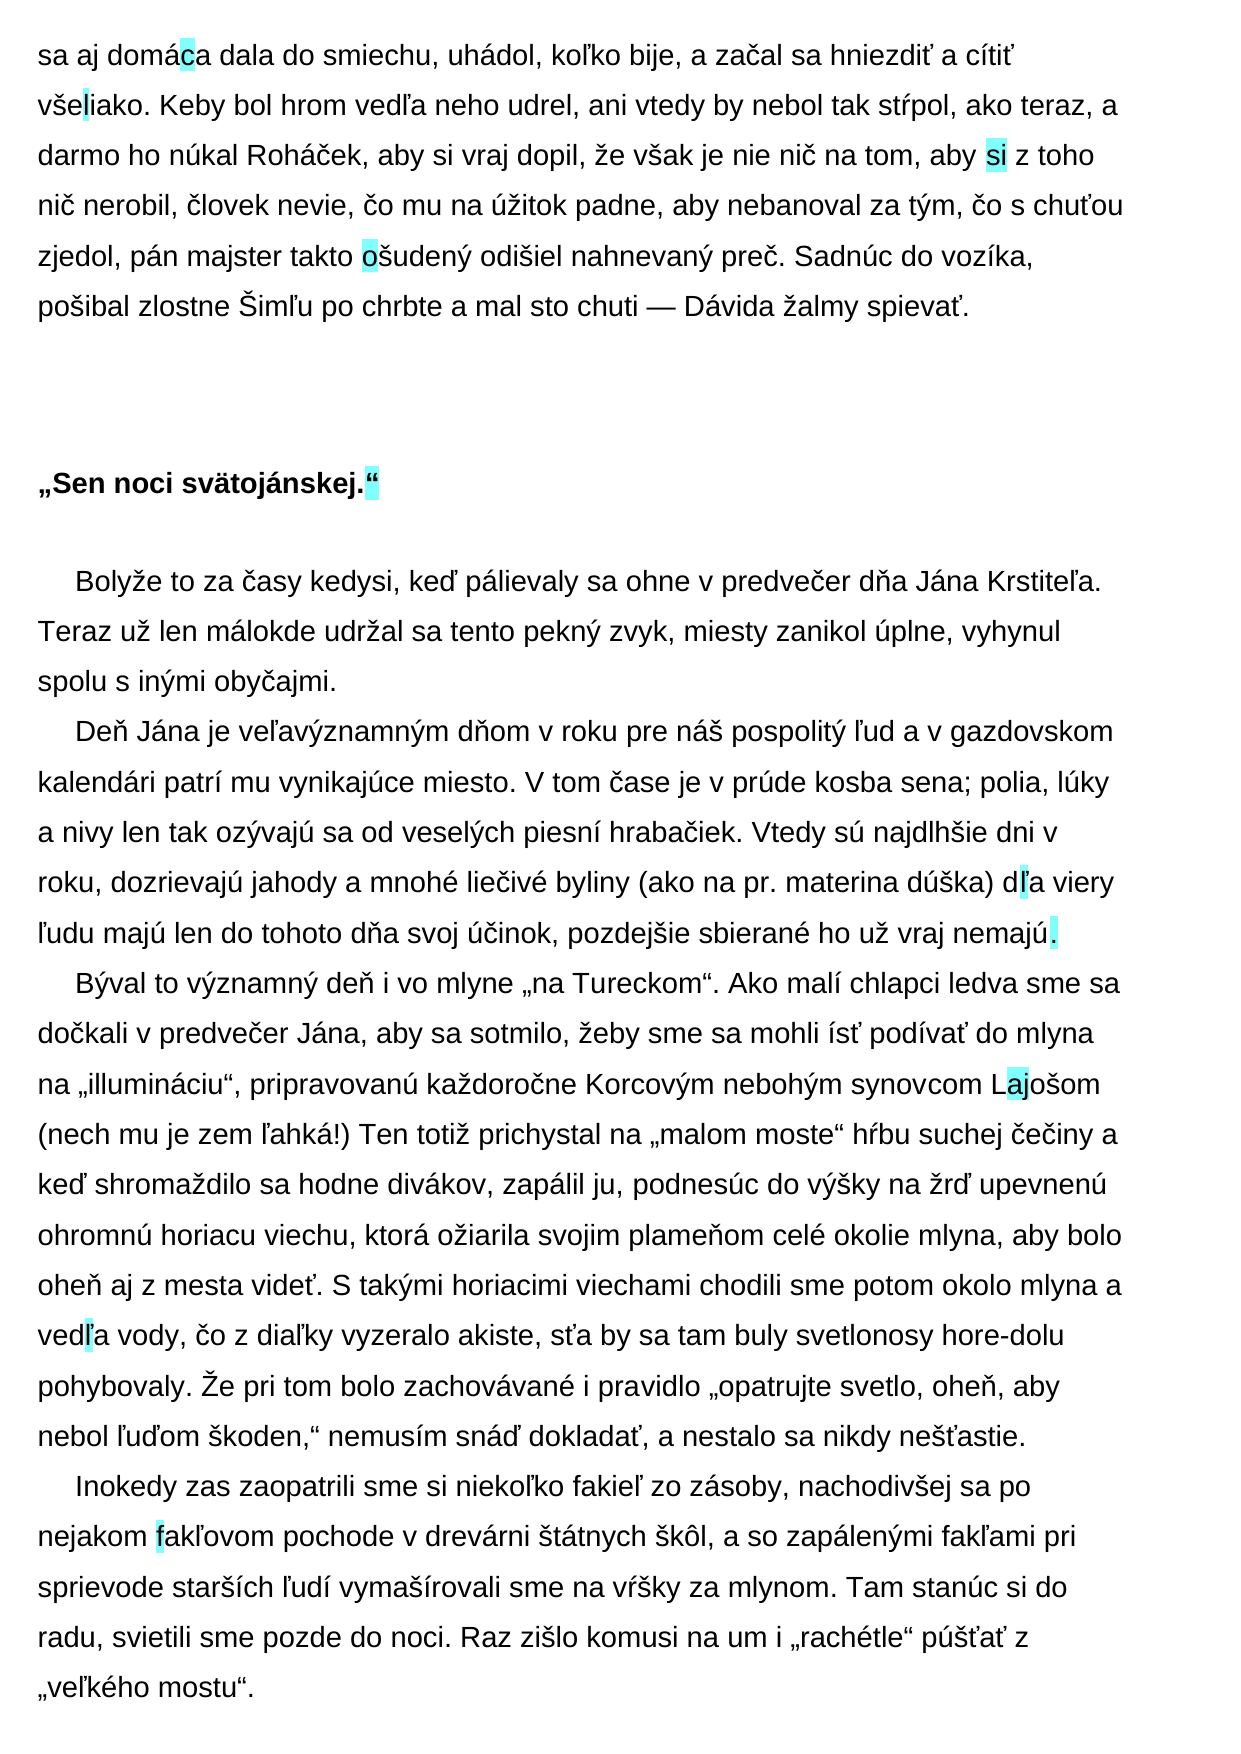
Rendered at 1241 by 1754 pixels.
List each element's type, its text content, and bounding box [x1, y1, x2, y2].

text Deň Jána je veľavýznamným dňom v roku pre náš pospolitý ľud a v gazdovskom kalendári patrí mu vynikajúce miesto. V tom čase je v prúde kosba sena; polia, lúky a nivy len tak ozývajú sa od veselých piesní hrabačiek. Vtedy sú najdlhšie dni v roku, dozrievajú jahody a mnohé liečivé byliny (ako na pr. materina dúška) dľa viery ľudu majú len do tohoto dňa svoj účinok, pozdejšie sbierané ho už vraj nemajú. [37, 714, 1130, 949]
text sa aj domáca dala do smiechu, uhádol, koľko bije, a začal sa hniezdiť a cítiť všeliako. Keby bol hrom vedľa neho udrel, ani vtedy by nebol tak stŕpol, ako teraz, a darmo ho núkal Roháček, aby si vraj dopil, že však je nie nič na tom, aby si z toho nič nerobil, človek nevie, čo mu na úžitok padne, aby nebanoval za tým, čo s chuťou zjedol, pán majster takto ošudený odišiel nahnevaný preč. Sadnúc do vozíka, pošibal zlostne Šimľu po chrbte a mal sto chuti — Dávida žalmy spievať. [37, 37, 1130, 323]
text Inokedy zas zaopatrili sme si niekoľko fakieľ zo zásoby, nachodivšej sa po nejakom fakľovom pochode v drevárni štátnych škôl, a so zapálenými fakľami pri sprievode starších ľudí vymašírovali sme na vŕšky za mlynom. Tam stanúc si do radu, svietili sme pozde do noci. Raz zišlo komusi na um i „rachétle“ púšťať z „veľkého mostu“. [37, 1469, 1130, 1704]
subtitle „Sen noci svätojánskej.“ [37, 466, 1130, 500]
text Bolyže to za časy kedysi, keď pálievaly sa ohne v predvečer dňa Jána Krstiteľa. Teraz už len málokde udržal sa tento pekný zvyk, miesty zanikol úplne, vyhynul spolu s inými obyčajmi. [37, 563, 1130, 698]
text Býval to významný deň i vo mlyne „na Tu­reckom“. Ako malí chlapci ledva sme sa dočkali v predvečer Jána, aby sa sotmilo, žeby sme sa mohli ísť podívať do mlyna na „illumináciu“, pri­pravovanú každoročne Korcovým nebohým synov­com Lajošom (nech mu je zem ľahká!) Ten totiž prichystal na „malom moste“ hŕbu suchej čečiny a keď shromaždilo sa hodne divákov, zapálil ju, podnesúc do výšky na žrď upevnenú ohromnú horiacu viechu, ktorá ožiarila svojim plameňom celé okolie mlyna, aby bolo oheň aj z mesta videť. S takými horiacimi viechami chodili sme potom okolo mlyna a vedľa vody, čo z diaľky vyzeralo akiste, sťa by sa tam buly svetlonosy hore-dolu pohybovaly. Že pri tom bolo zachovávané i pra­vidlo „opatrujte svetlo, oheň, aby nebol ľuďom škoden,“ nemusím snáď dokladať, a nestalo sa nikdy nešťastie. [37, 966, 1130, 1452]
